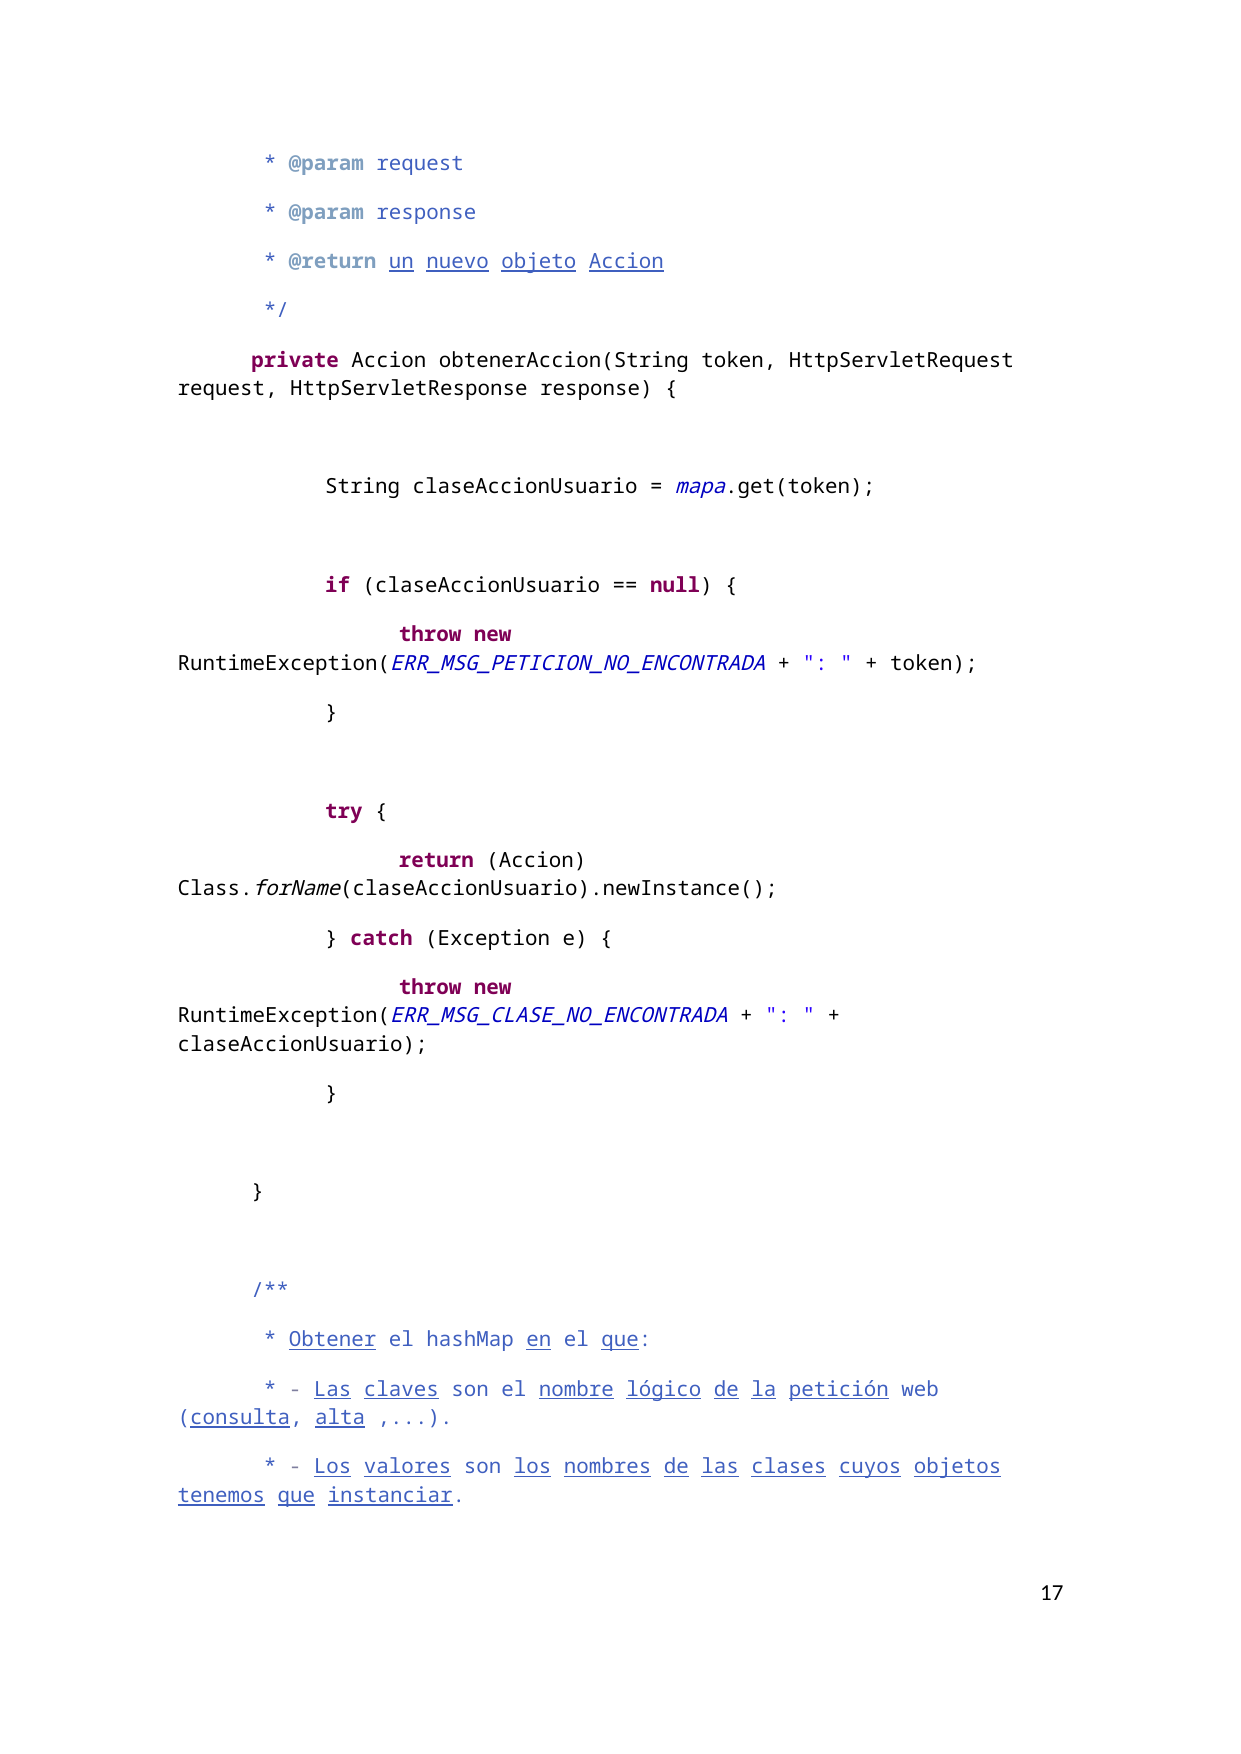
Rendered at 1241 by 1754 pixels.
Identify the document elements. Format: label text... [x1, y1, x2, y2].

text throw new RuntimeException(ERR_MSG_CLASE_NO_ENCONTRADA + ": " + claseAccionUsuario); [177, 972, 1063, 1057]
text * @param response [177, 197, 1063, 225]
text throw new RuntimeException(ERR_MSG_PETICION_NO_ENCONTRADA + ": " + token); [177, 619, 1063, 676]
text * @return un nuevo objeto Accion [177, 246, 1063, 274]
text } [177, 697, 1063, 726]
text try { [177, 796, 1063, 824]
text } [177, 1177, 1063, 1205]
text } catch (Exception e) { [177, 923, 1063, 951]
text /** [177, 1275, 1063, 1304]
text * @param request [177, 148, 1063, 176]
text * - Los valores son los nombres de las clases cuyos objetos tenemos que instanciar. [177, 1451, 1063, 1508]
text private Accion obtenerAccion(String token, HttpServletRequest request, HttpServletResponse response) { [177, 345, 1063, 402]
text } [177, 1078, 1063, 1107]
text String claseAccionUsuario = mapa.get(token); [177, 472, 1063, 500]
text * - Las claves son el nombre lógico de la petición web (consulta, alta ,...). [177, 1374, 1063, 1431]
text */ [177, 295, 1063, 324]
text return (Accion) Class.forName(claseAccionUsuario).newInstance(); [177, 845, 1063, 902]
text if (claseAccionUsuario == null) { [177, 570, 1063, 599]
text * Obtener el hashMap en el que: [177, 1324, 1063, 1353]
